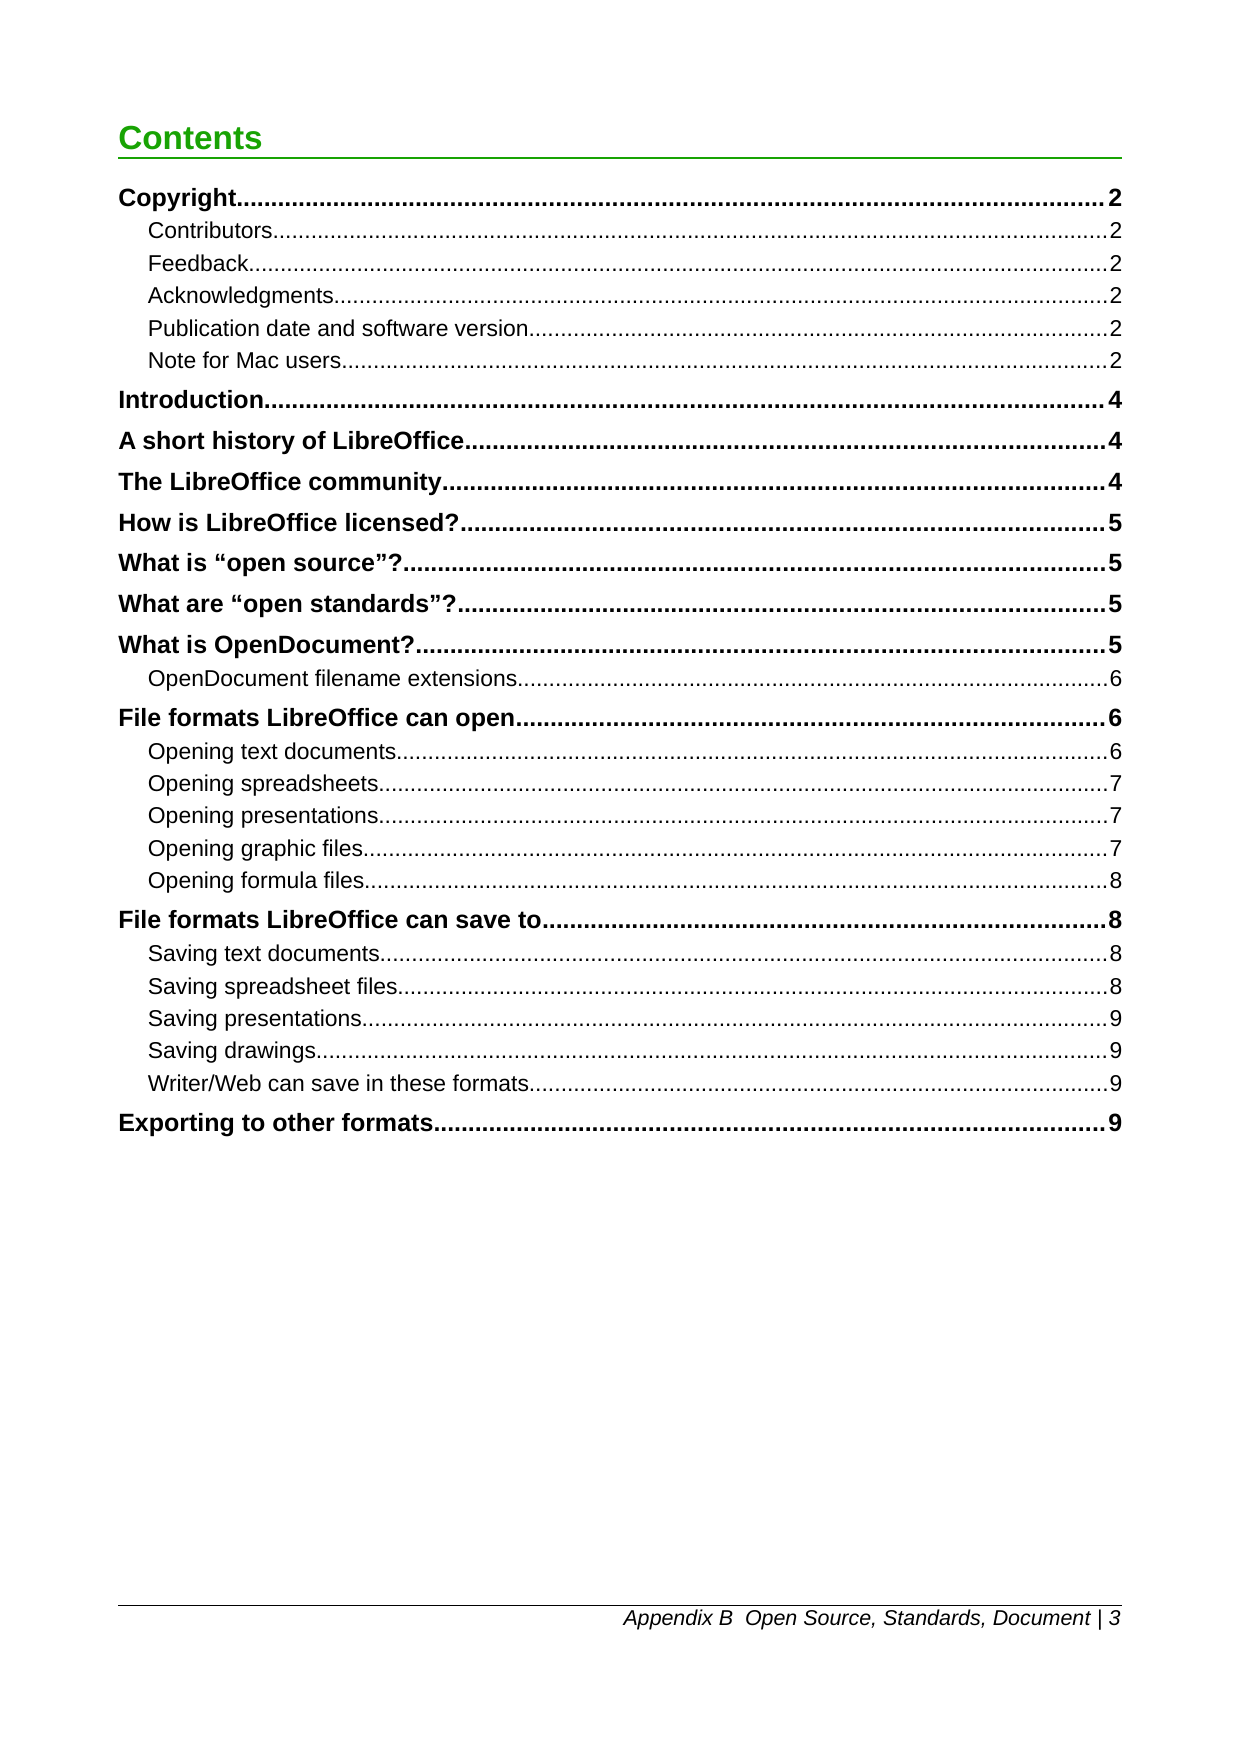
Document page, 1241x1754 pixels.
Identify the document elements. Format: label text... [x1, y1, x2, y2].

text What are “open standards”? 5 [118, 589, 1122, 618]
text Opening presentations 7 [148, 802, 1122, 829]
text What is OpenDocument? 5 [118, 630, 1122, 658]
text OpenDocument filename extensions 6 [148, 664, 1122, 691]
text Note for Mac users 2 [148, 347, 1122, 373]
text Acknowledgments 2 [148, 282, 1122, 308]
text The LibreOffice community 4 [118, 467, 1122, 496]
text Saving drawings 9 [148, 1037, 1122, 1064]
text Saving presentations 9 [148, 1005, 1122, 1031]
text Opening formula files 8 [148, 867, 1122, 893]
text Saving spreadsheet files 8 [148, 973, 1122, 999]
text How is LibreOffice licensed? 5 [118, 507, 1122, 536]
text Feedback 2 [148, 250, 1122, 276]
text Exporting to other formats 9 [118, 1108, 1122, 1137]
text Opening spreadsheets 7 [148, 770, 1122, 796]
text Contributors 2 [148, 217, 1122, 244]
text File formats LibreOffice can open 6 [118, 703, 1122, 732]
text Opening graphic files 7 [148, 835, 1122, 861]
text Saving text documents 8 [148, 940, 1122, 967]
text Publication date and software version 2 [148, 314, 1122, 341]
text A short history of LibreOffice 4 [118, 426, 1122, 455]
text Introduction 4 [118, 385, 1122, 414]
text Opening text documents 6 [148, 738, 1122, 764]
text Copyright 2 [118, 183, 1122, 211]
subtitle Contents [118, 118, 1122, 157]
text File formats LibreOffice can save to 8 [118, 906, 1122, 934]
text What is “open source”? 5 [118, 548, 1122, 577]
text Writer/Web can save in these formats 9 [148, 1070, 1122, 1096]
